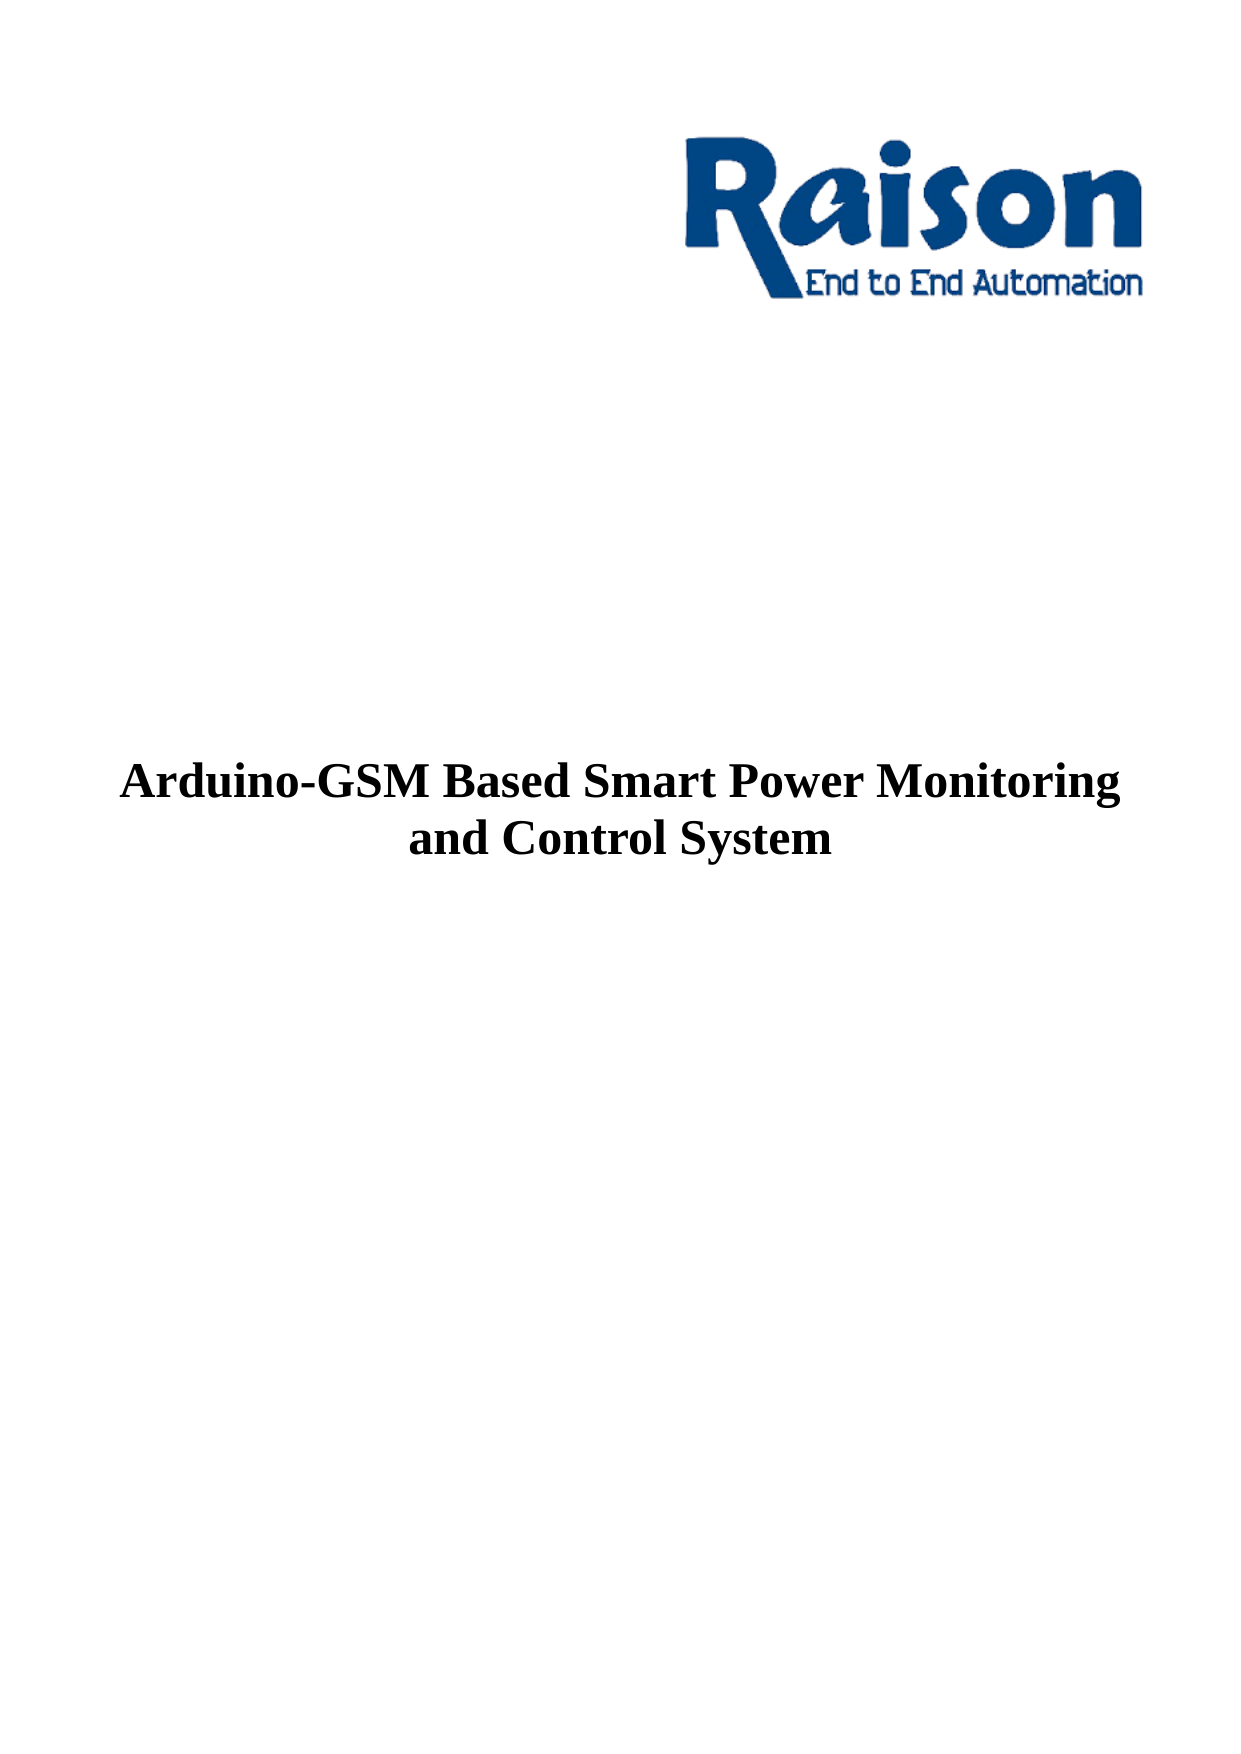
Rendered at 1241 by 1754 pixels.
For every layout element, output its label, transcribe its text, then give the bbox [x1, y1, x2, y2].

text Arduino-GSM Based Smart Power Monitoring and Control System [118, 751, 1122, 866]
picture [672, 125, 1156, 311]
